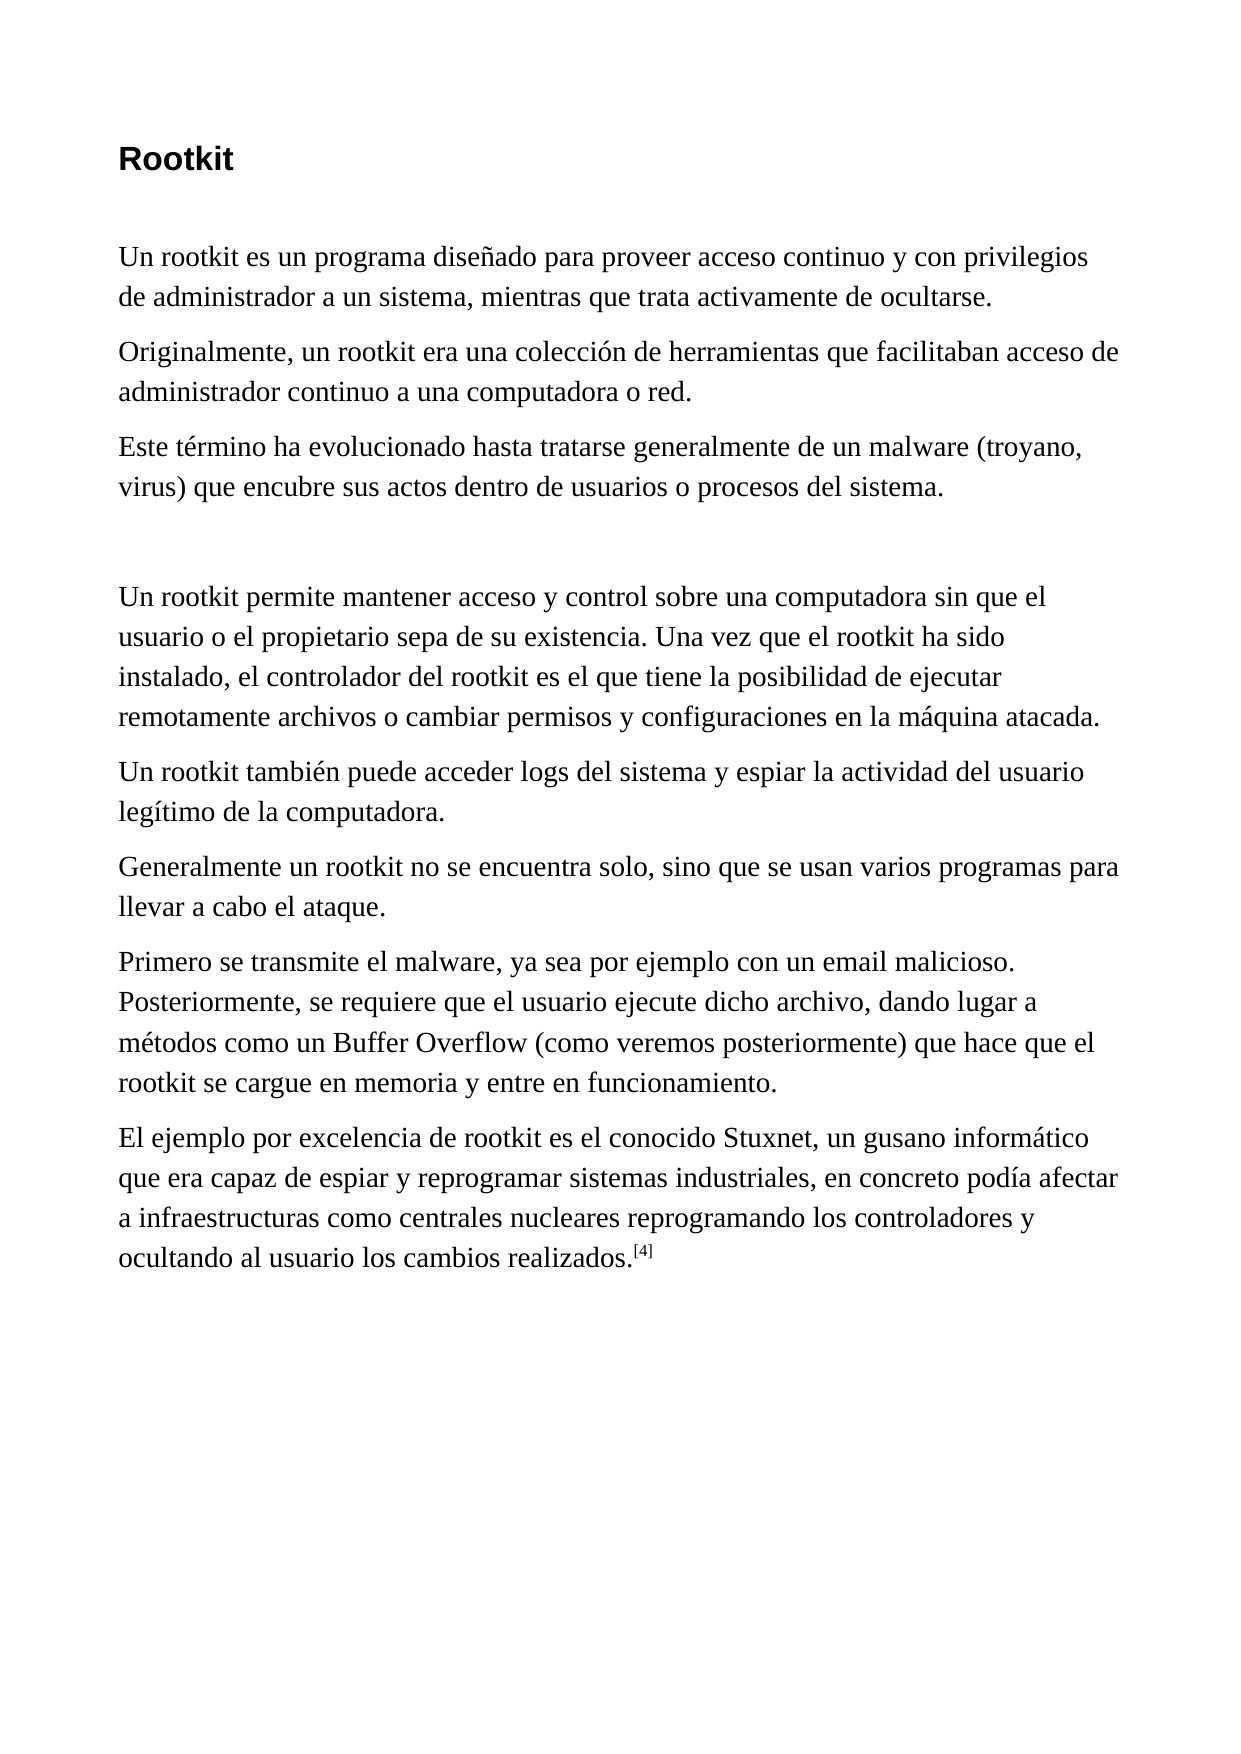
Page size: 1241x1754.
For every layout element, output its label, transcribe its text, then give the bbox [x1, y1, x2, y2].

text Un rootkit también puede acceder logs del sistema y espiar la actividad del usuario legítimo de la computadora. [118, 754, 1122, 828]
text Un rootkit permite mantener acceso y control sobre una computadora sin que el usuario o el propietario sepa de su existencia. Una vez que el rootkit ha sido instalado, el controlador del rootkit es el que tiene la posibilidad de ejecutar remotamente archivos o cambiar permisos y configuraciones en la máquina atacada. [118, 579, 1122, 733]
subtitle Rootkit [118, 139, 1122, 178]
text Este término ha evolucionado hasta tratarse generalmente de un malware (troyano, virus) que encubre sus actos dentro de usuarios o procesos del sistema. [118, 429, 1122, 503]
text Generalmente un rootkit no se encuentra solo, sino que se usan varios programas para llevar a cabo el ataque. [118, 849, 1122, 923]
text Originalmente, un rootkit era una colección de herramientas que facilitaban acceso de administrador continuo a una computadora o red. [118, 334, 1122, 408]
text El ejemplo por excelencia de rootkit es el conocido Stuxnet, un gusano informático que era capaz de espiar y reprogramar sistemas industriales, en concreto podía afectar a infraestructuras como centrales nucleares reprogramando los controladores y ocultando al usuario los cambios realizados.[4] [118, 1120, 1122, 1274]
text Un rootkit es un programa diseñado para proveer acceso continuo y con privilegios de administrador a un sistema, mientras que trata activamente de ocultarse. [118, 239, 1122, 313]
text Primero se transmite el malware, ya sea por ejemplo con un email malicioso. Posteriormente, se requiere que el usuario ejecute dicho archivo, dando lugar a métodos como un Buffer Overflow (como veremos posteriormente) que hace que el rootkit se cargue en memoria y entre en funcionamiento. [118, 944, 1122, 1098]
